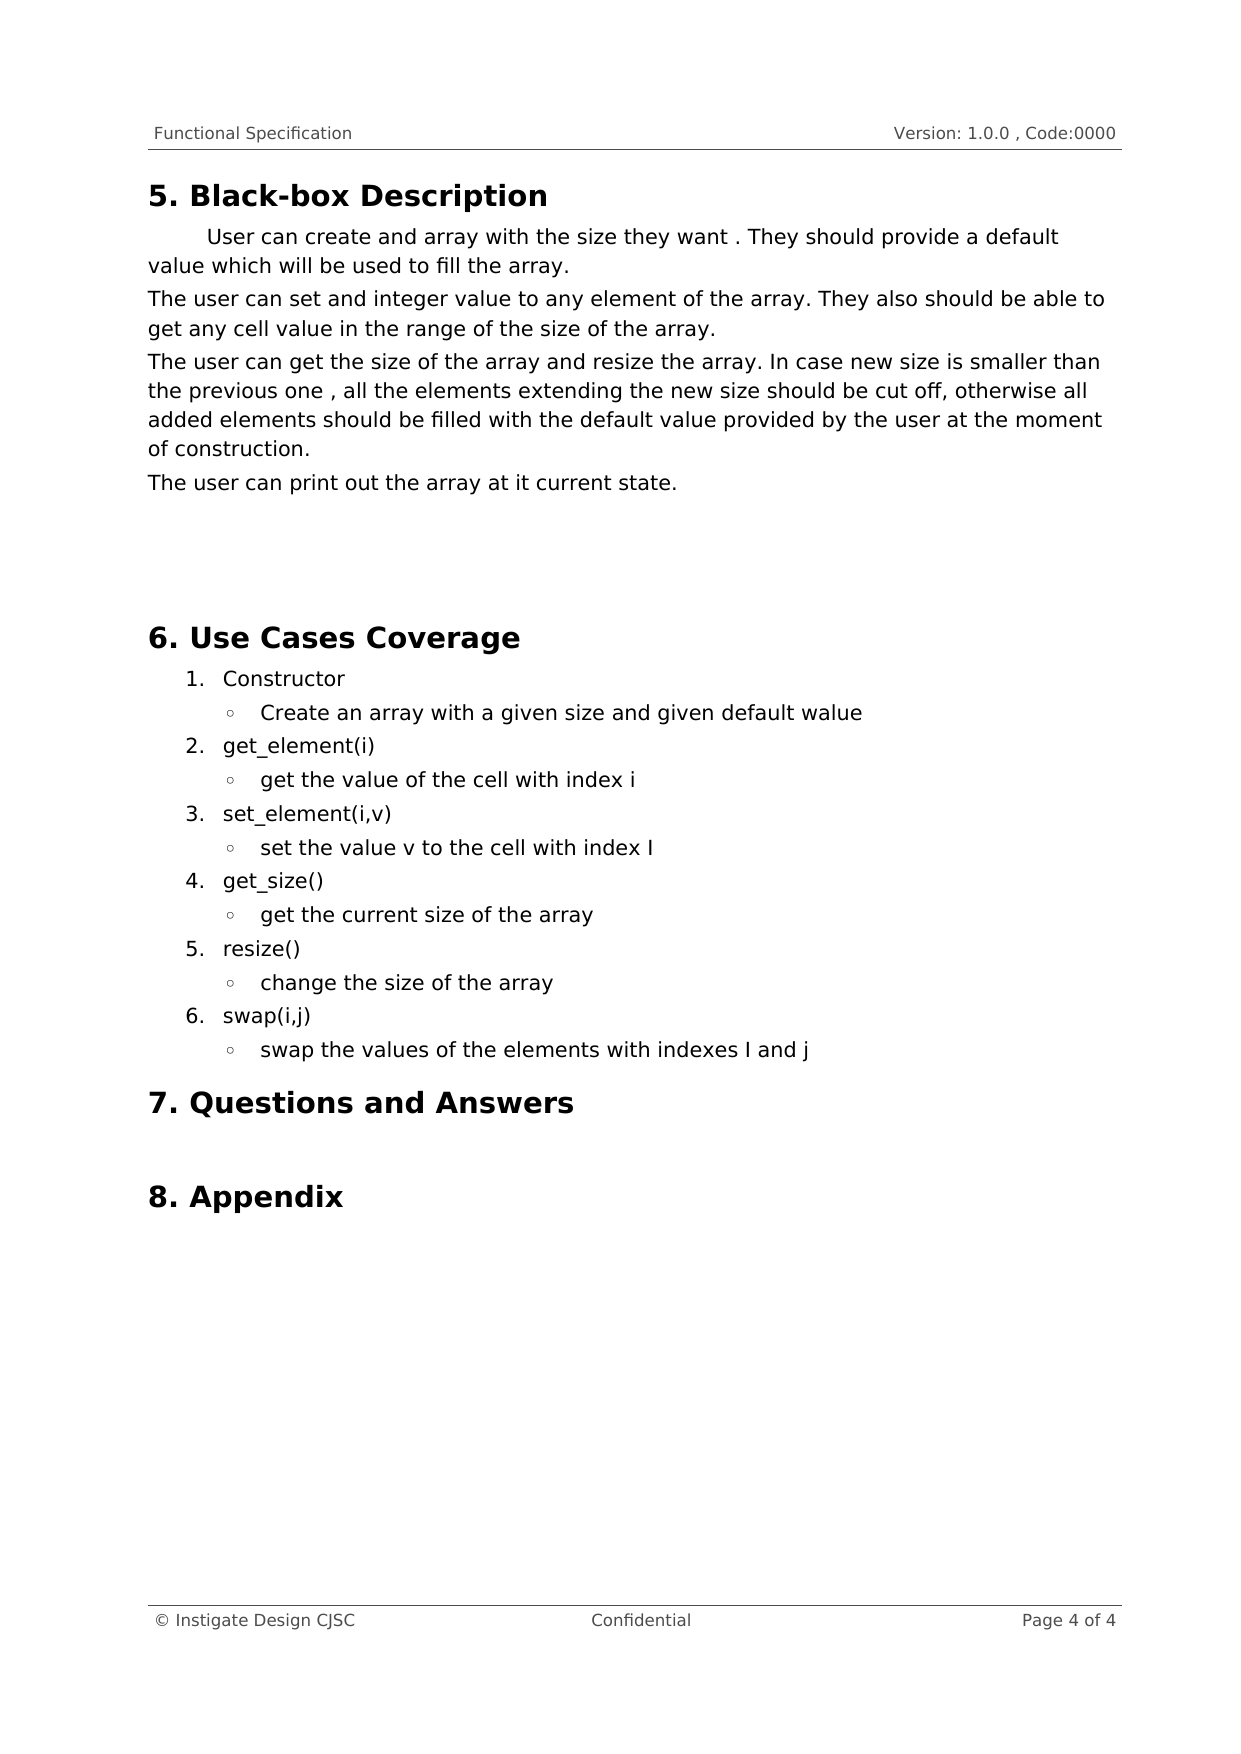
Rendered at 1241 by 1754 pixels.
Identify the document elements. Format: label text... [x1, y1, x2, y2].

list get_size() [185, 869, 1122, 893]
list Constructor [185, 667, 1122, 691]
list swap(i,j) [185, 1004, 1122, 1028]
list get the current size of the array [223, 903, 1122, 927]
list set the value v to the cell with index I [223, 836, 1122, 860]
list Create an array with a given size and given default walue [223, 701, 1122, 725]
text User can create and array with the size they want . They should provide a default value which will be used to fill the array. [148, 225, 1122, 278]
list get_element(i) [185, 734, 1122, 758]
list set_element(i,v) [185, 802, 1122, 826]
list resize() [185, 937, 1122, 961]
list swap the values of the elements with indexes I and j [223, 1038, 1122, 1062]
list get the value of the cell with index i [223, 768, 1122, 792]
text The user can print out the array at it current state. [148, 471, 1122, 496]
text The user can set and integer value to any element of the array. They also should be able to get any cell value in the range of the size of the array. [148, 287, 1122, 341]
subtitle Appendix [148, 1181, 1122, 1215]
list change the size of the array [223, 971, 1122, 995]
subtitle Black-box Description [148, 179, 1122, 213]
subtitle Questions and Answers [148, 1087, 1122, 1121]
text The user can get the size of the array and resize the array. In case new size is smaller than the previous one , all the elements extending the new size should be cut off, otherwise all added elements should be filled with the default value provided by the user at the moment of construction. [148, 350, 1122, 462]
subtitle Use Cases Coverage [148, 621, 1122, 655]
